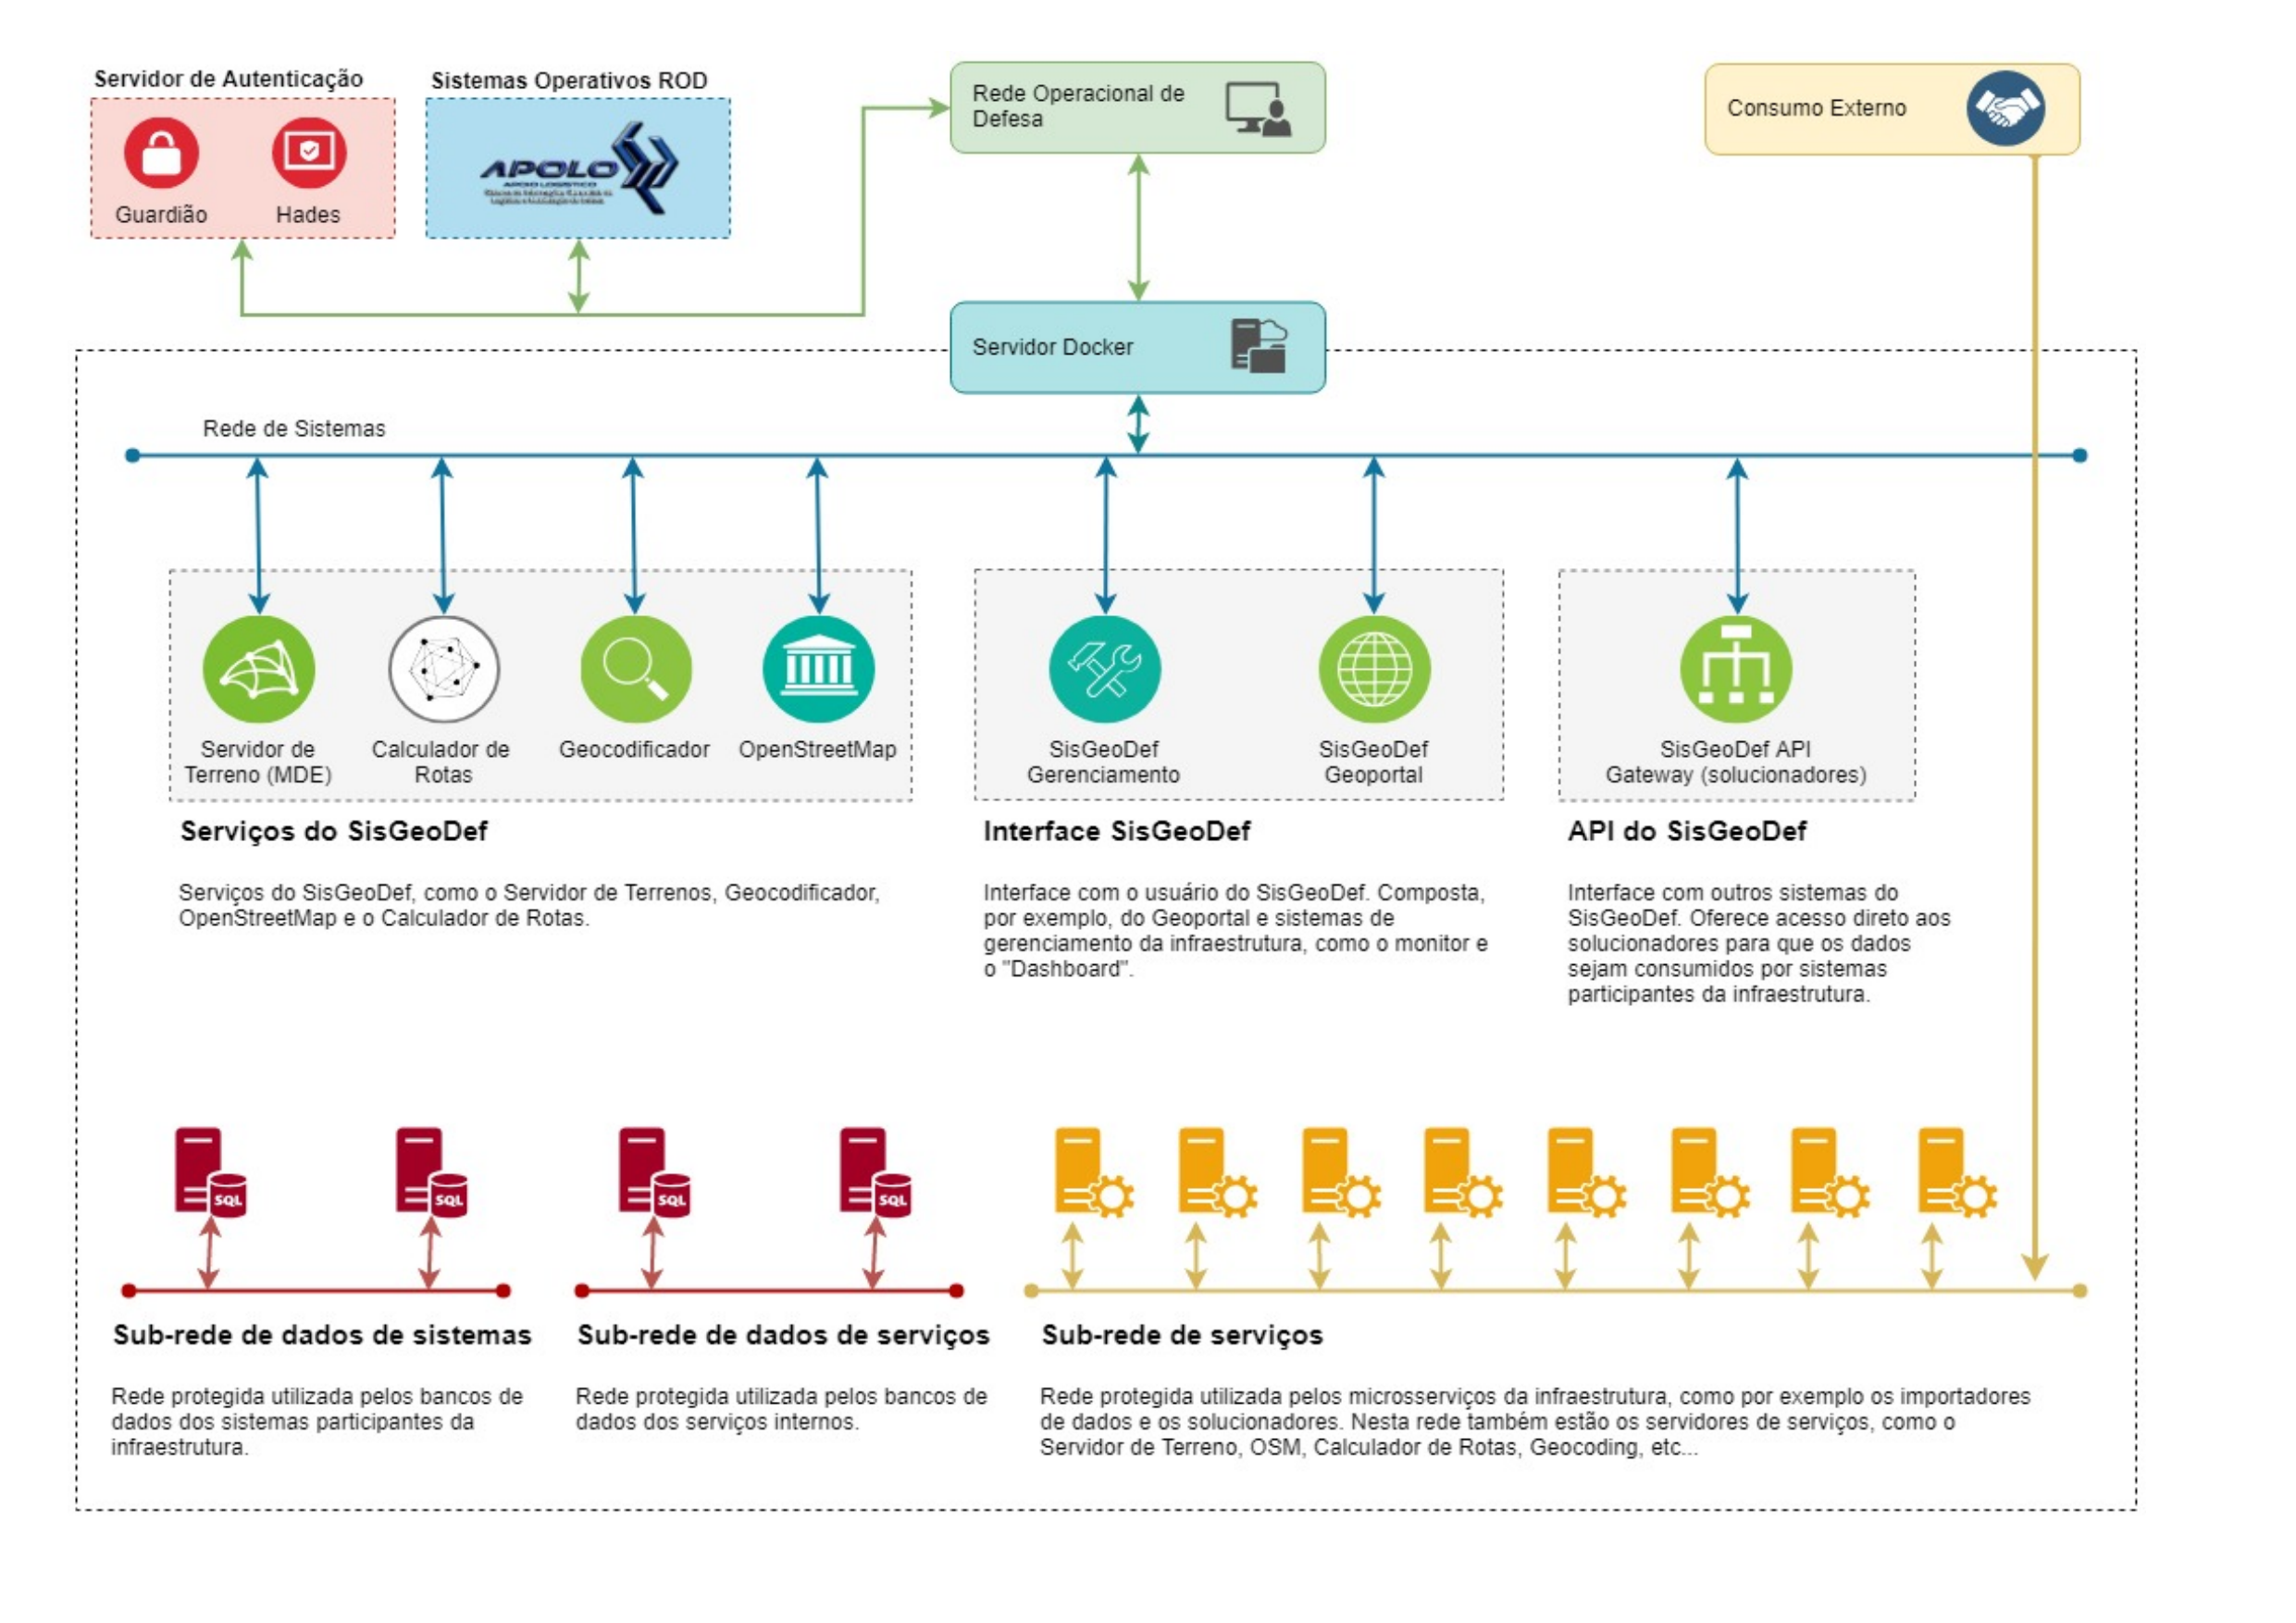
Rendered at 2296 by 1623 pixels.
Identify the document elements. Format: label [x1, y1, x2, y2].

picture [67, 51, 2146, 1531]
